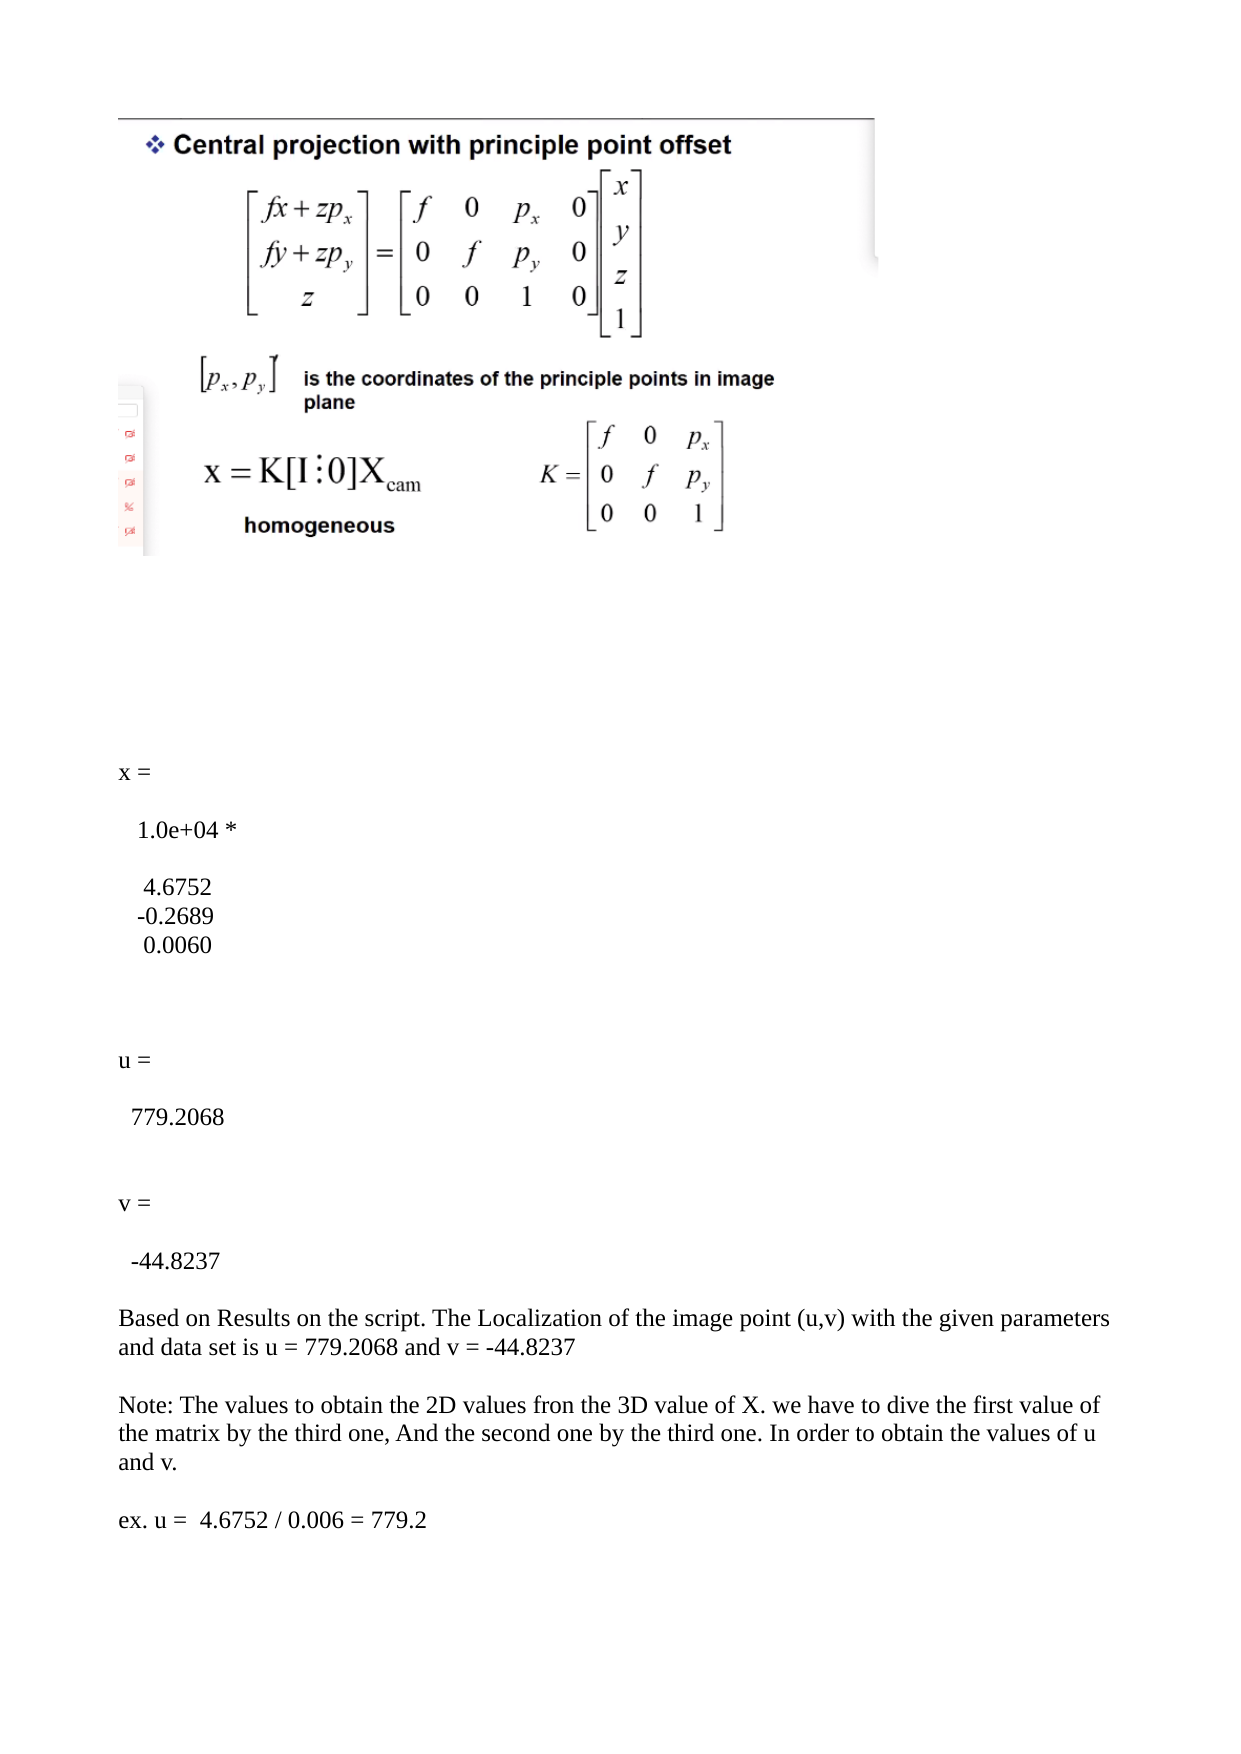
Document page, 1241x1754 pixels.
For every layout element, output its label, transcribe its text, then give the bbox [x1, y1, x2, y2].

text -44.8237 [118, 1246, 1122, 1275]
text ex. u = 4.6752 / 0.006 = 779.2 [118, 1505, 1122, 1533]
text 1.0e+04 * [118, 815, 1122, 843]
text 4.6752 [118, 872, 1122, 901]
text x = [118, 757, 1122, 786]
picture [118, 118, 879, 556]
text u = [118, 1045, 1122, 1073]
text Note: The values to obtain the 2D values fron the 3D value of X. we have to dive the first value of the matrix by the third one, And the second one by the third one. In order to obtain the values of u and v. [118, 1390, 1122, 1476]
text 779.2068 [118, 1102, 1122, 1131]
text Based on Results on the script. The Localization of the image point (u,v) with the given parameters and data set is u = 779.2068 and v = -44.8237 [118, 1303, 1122, 1361]
text v = [118, 1188, 1122, 1217]
text -0.2689 [118, 901, 1122, 930]
text 0.0060 [118, 930, 1122, 958]
